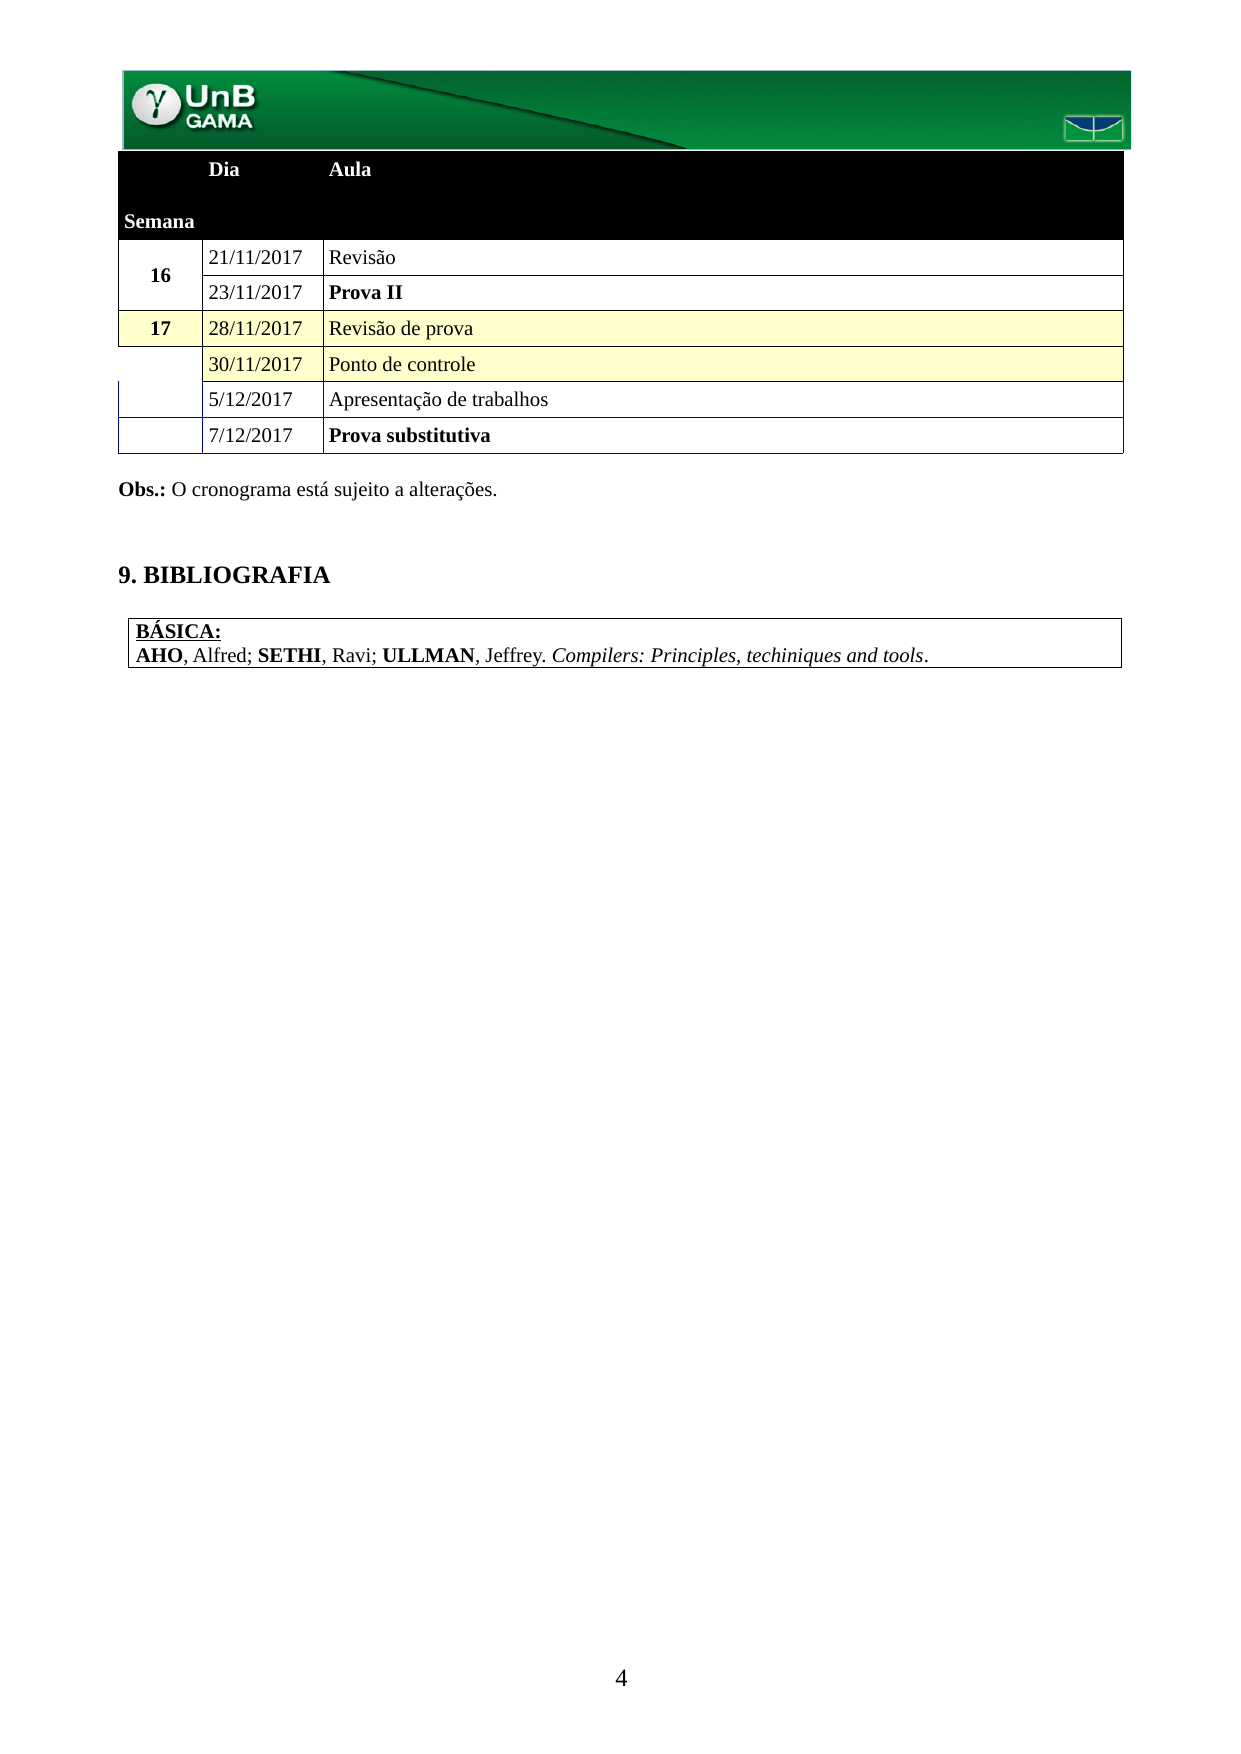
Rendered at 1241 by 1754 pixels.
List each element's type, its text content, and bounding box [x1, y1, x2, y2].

table_cell 5/12/2017 [203, 382, 323, 417]
table_cell 30/11/2017 [203, 347, 323, 381]
table_header Aula [324, 152, 1123, 239]
table_cell Revisão [324, 240, 1123, 274]
table_cell Apresentação de trabalhos [324, 382, 1123, 417]
subtitle 9. BIBLIOGRAFIA [118, 560, 1137, 589]
table_cell AHO, Alfred; SETHI, Ravi; ULLMAN, Jeffrey. Compilers: Principles, techiniques and tools. [129, 643, 1121, 667]
table_cell Prova II [324, 276, 1123, 310]
table_cell 23/11/2017 [203, 276, 323, 310]
table_cell 7/12/2017 [203, 418, 323, 453]
table_cell Ponto de controle [324, 347, 1123, 381]
table_header Semana [119, 152, 202, 239]
table_header Dia [203, 152, 323, 239]
table_cell 28/11/2017 [203, 311, 323, 346]
picture [122, 70, 1132, 150]
table_cell 17 [119, 311, 202, 346]
table_header BÁSICA: [129, 619, 1121, 643]
table_cell Prova substitutiva [324, 418, 1123, 453]
table_cell 16 [119, 240, 202, 310]
text Obs.: O cronograma está sujeito a alterações. [118, 477, 1137, 501]
table_cell Revisão de prova [324, 311, 1123, 346]
table_cell 21/11/2017 [203, 240, 323, 274]
table_cell [119, 418, 202, 453]
table_cell [119, 381, 202, 417]
